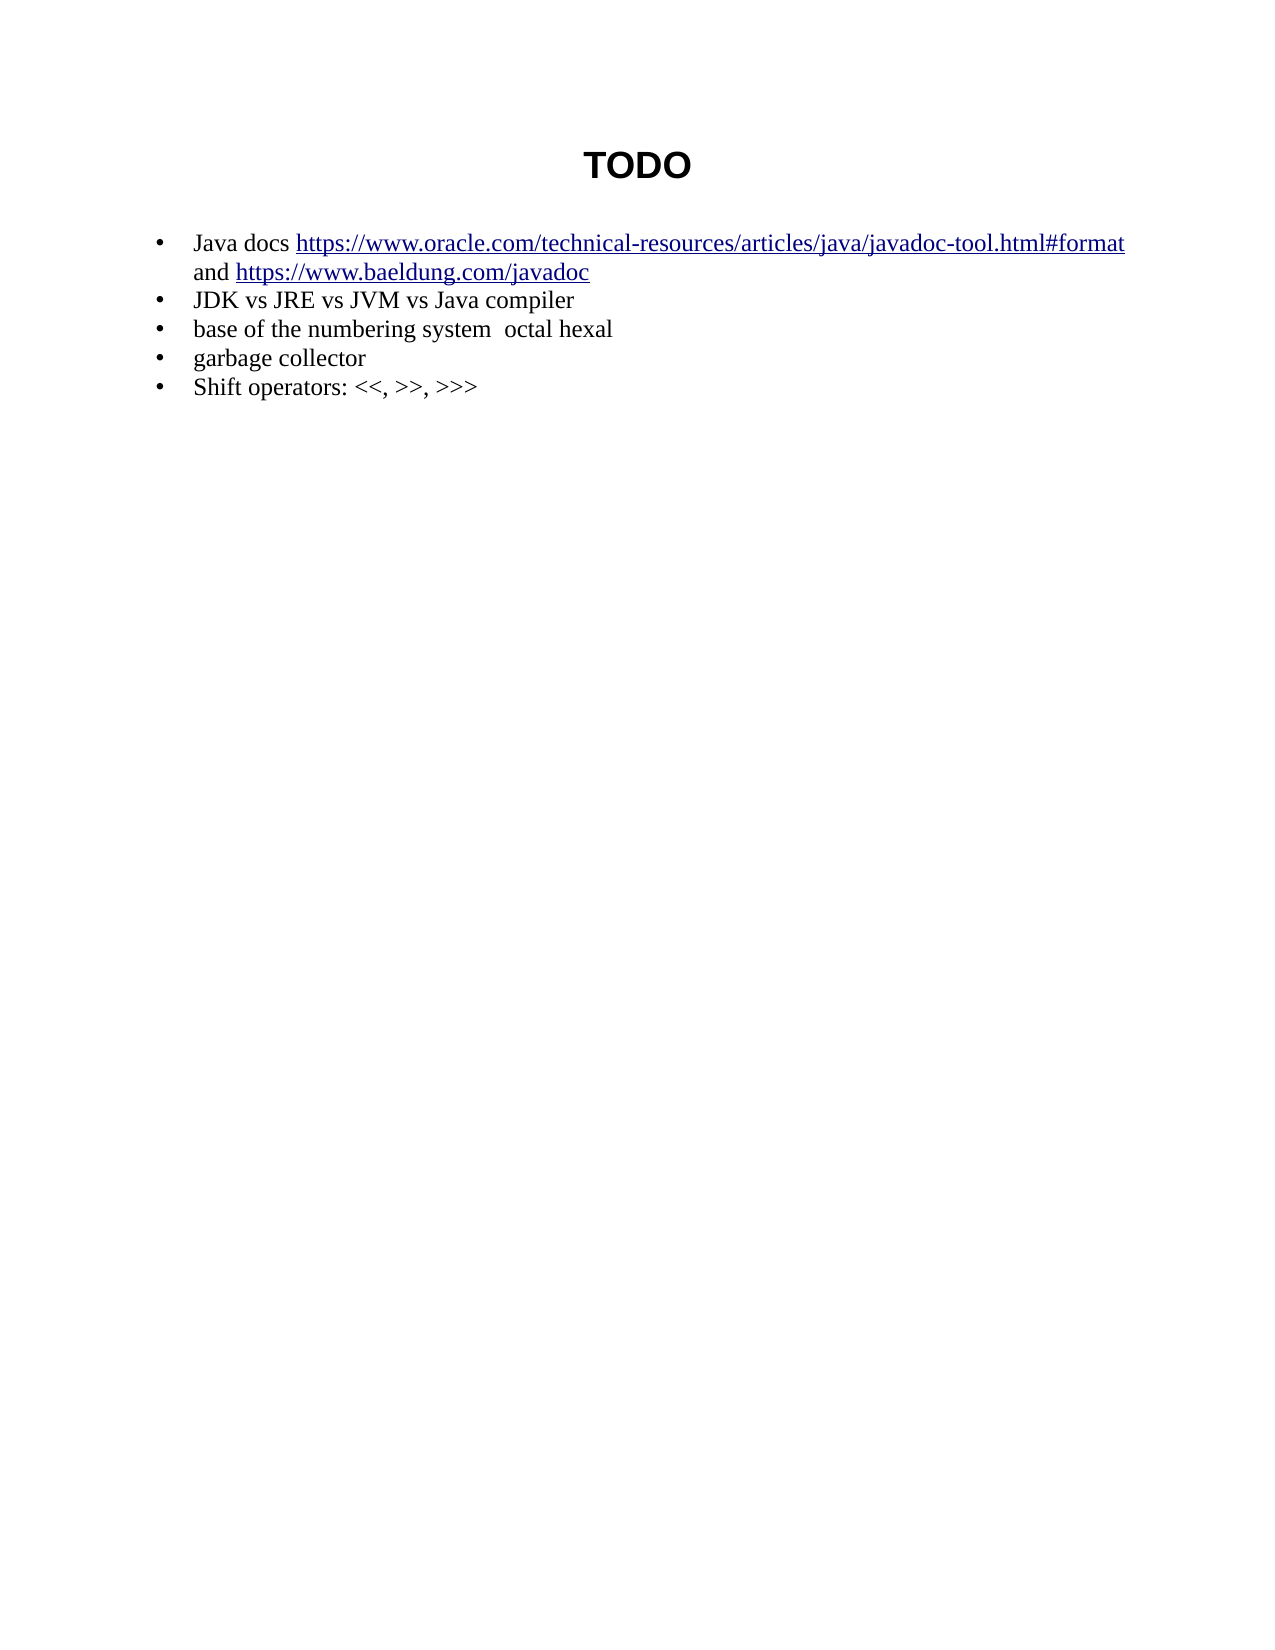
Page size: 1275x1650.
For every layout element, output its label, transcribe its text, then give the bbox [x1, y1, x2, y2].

list garbage collector [156, 343, 1157, 372]
list Java docs https://www.oracle.com/technical-resources/articles/java/javadoc-tool.html#format and https://www.baeldung.com/javadoc [156, 228, 1157, 286]
list JDK vs JRE vs JVM vs Java compiler [156, 286, 1157, 314]
list base of the numbering system octal hexal [156, 314, 1157, 343]
subtitle TODO [118, 143, 1157, 187]
list Shift operators: <<, >>, >>> [156, 372, 1157, 401]
